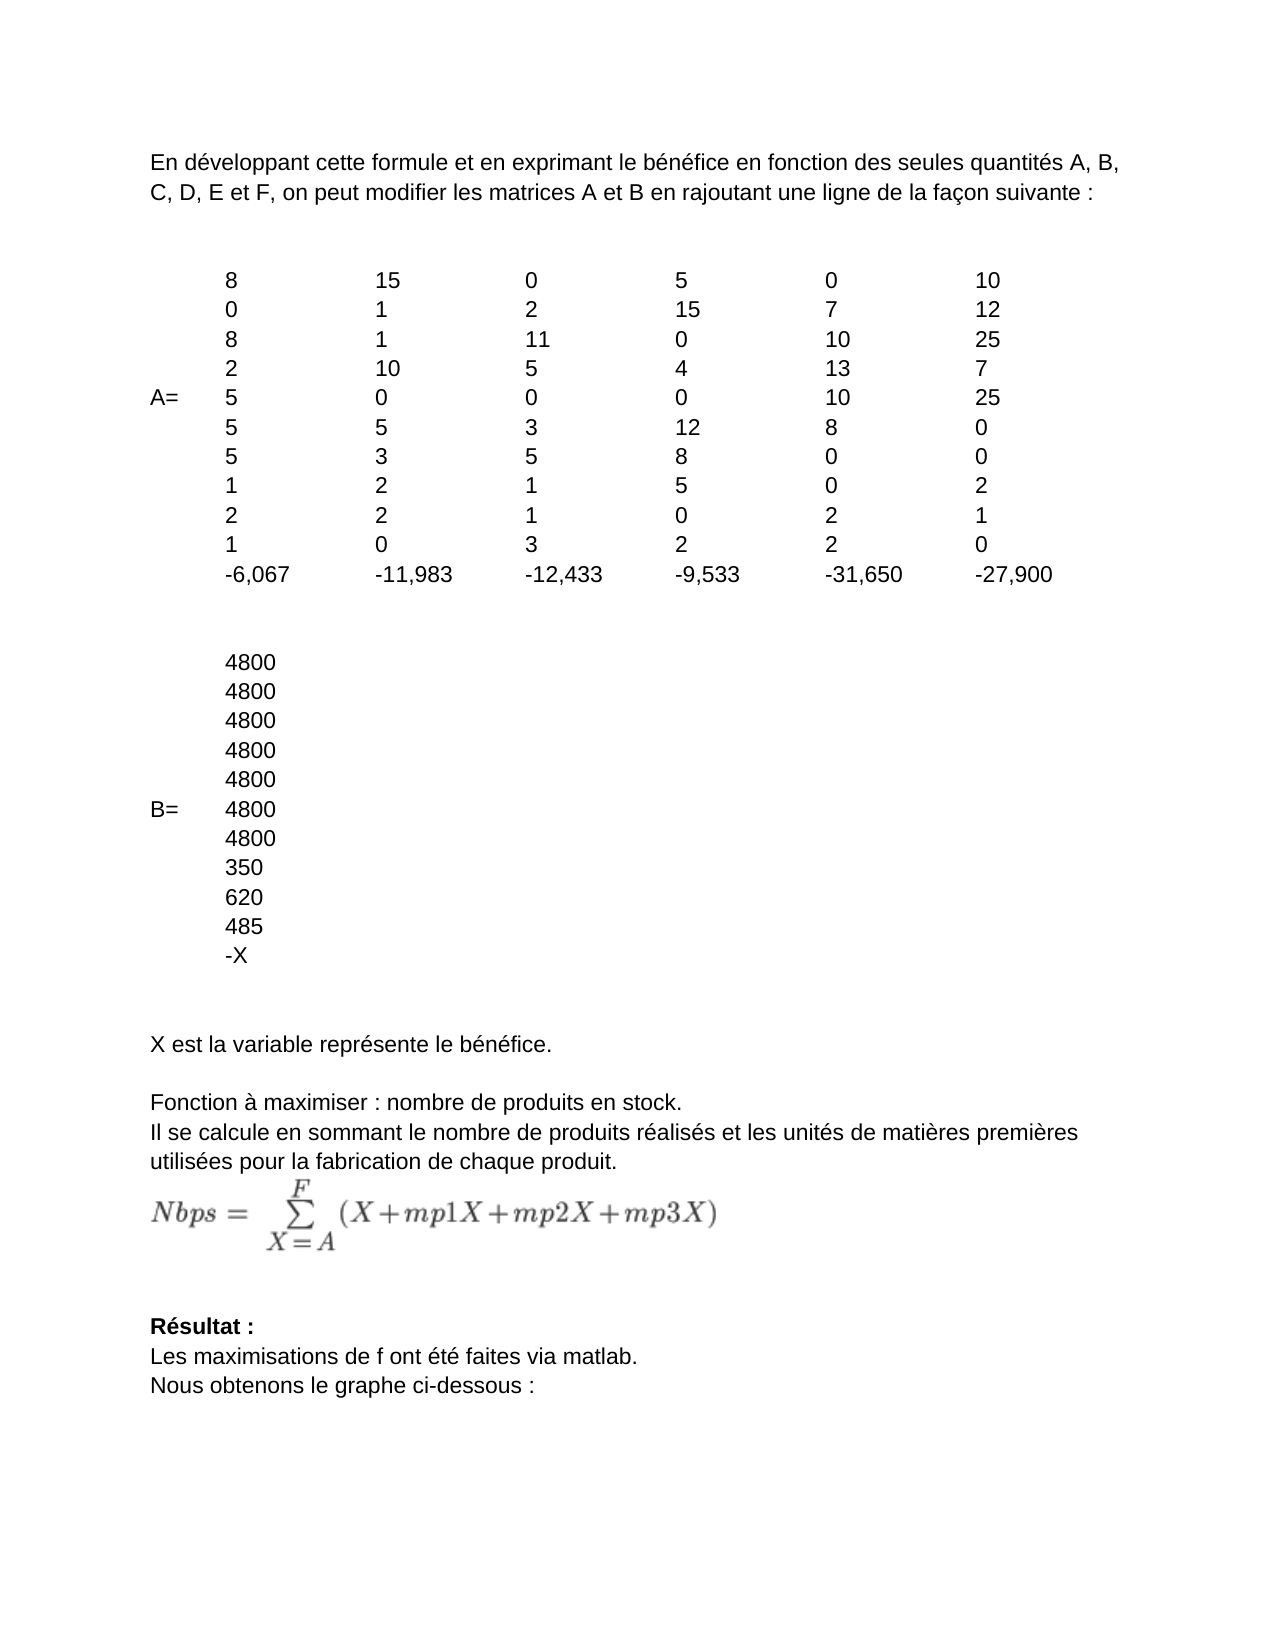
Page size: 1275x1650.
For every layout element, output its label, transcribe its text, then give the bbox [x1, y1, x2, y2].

text A= 5 0 0 0 10 25 [150, 385, 1125, 411]
text 4800 [150, 737, 1125, 763]
text 4800 [150, 649, 1125, 675]
text 485 [150, 914, 1125, 939]
text 0 1 2 15 7 12 [150, 297, 1125, 322]
text B= 4800 [150, 796, 1125, 822]
text -X [150, 943, 1125, 969]
text 8 15 0 5 0 10 [150, 267, 1125, 293]
text 5 3 5 8 0 0 [225, 444, 1125, 469]
text 620 [150, 884, 1125, 910]
text 1 2 1 5 0 2 [225, 473, 1125, 499]
text 1 0 3 2 2 0 [225, 532, 1125, 557]
picture [150, 1178, 716, 1252]
text 4800 [150, 708, 1125, 734]
text Résultat : [150, 1314, 1125, 1340]
text 4800 [150, 826, 1125, 851]
text 350 [150, 855, 1125, 881]
text 2 10 5 4 13 7 [150, 356, 1125, 381]
text Les maximisations de f ont été faites via matlab. [150, 1343, 1125, 1369]
text Nous obtenons le graphe ci-dessous : [150, 1373, 1125, 1398]
text En développant cette formule et en exprimant le bénéfice en fonction des seules quantités A, B, C, D, E et F, on peut modifier les matrices A et B en rajoutant une ligne de la façon suivante : [150, 150, 1125, 205]
text 2 2 1 0 2 1 [225, 502, 1125, 528]
text Fonction à maximiser : nombre de produits en stock. [150, 1090, 1125, 1116]
text Il se calcule en sommant le nombre de produits réalisés et les unités de matières premières utilisées pour la fabrication de chaque produit. [150, 1119, 1125, 1252]
text -6,067 -11,983 -12,433 -9,533 -31,650 -27,900 [225, 561, 1125, 587]
text 4800 [150, 767, 1125, 792]
text X est la variable représente le bénéfice. [150, 1031, 1125, 1057]
text 8 1 11 0 10 25 [150, 326, 1125, 352]
text 5 5 3 12 8 0 [225, 414, 1125, 440]
text 4800 [150, 679, 1125, 704]
